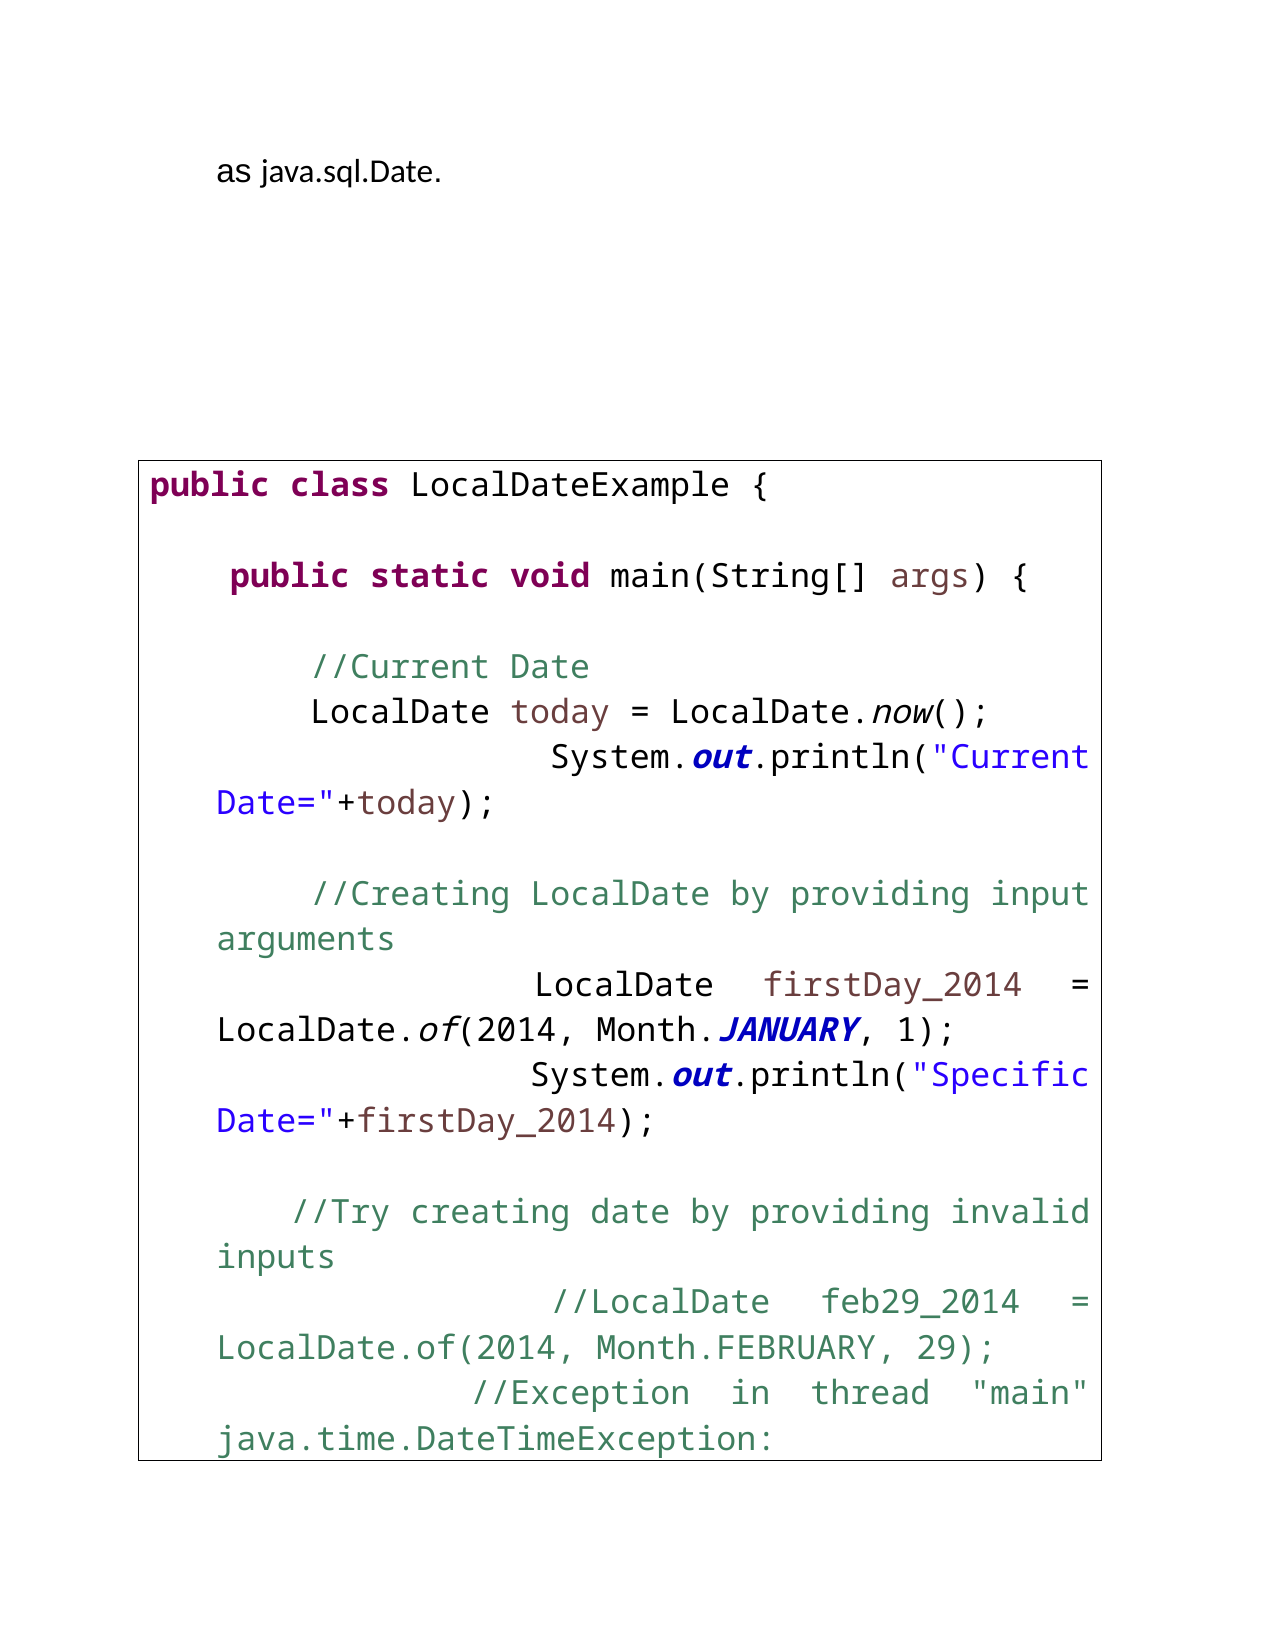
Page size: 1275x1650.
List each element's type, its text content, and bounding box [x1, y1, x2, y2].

text as java.sql.Date. [150, 150, 1125, 191]
table_header public class LocalDateExample { public static void main(String[] args) { //Current Date LocalDate today = LocalDate.now(); System.out.println("Current Date="+today); //Creating LocalDate by providing input arguments LocalDate firstDay_2014 = LocalDate.of(2014, Month.JANUARY, 1); System.out.println("Specific Date="+firstDay_2014); //Try creating date by providing invalid inputs //LocalDate feb29_2014 = LocalDate.of(2014, Month.FEBRUARY, 29); //Exception in thread "main" java.time.DateTimeException: [139, 461, 1101, 1460]
